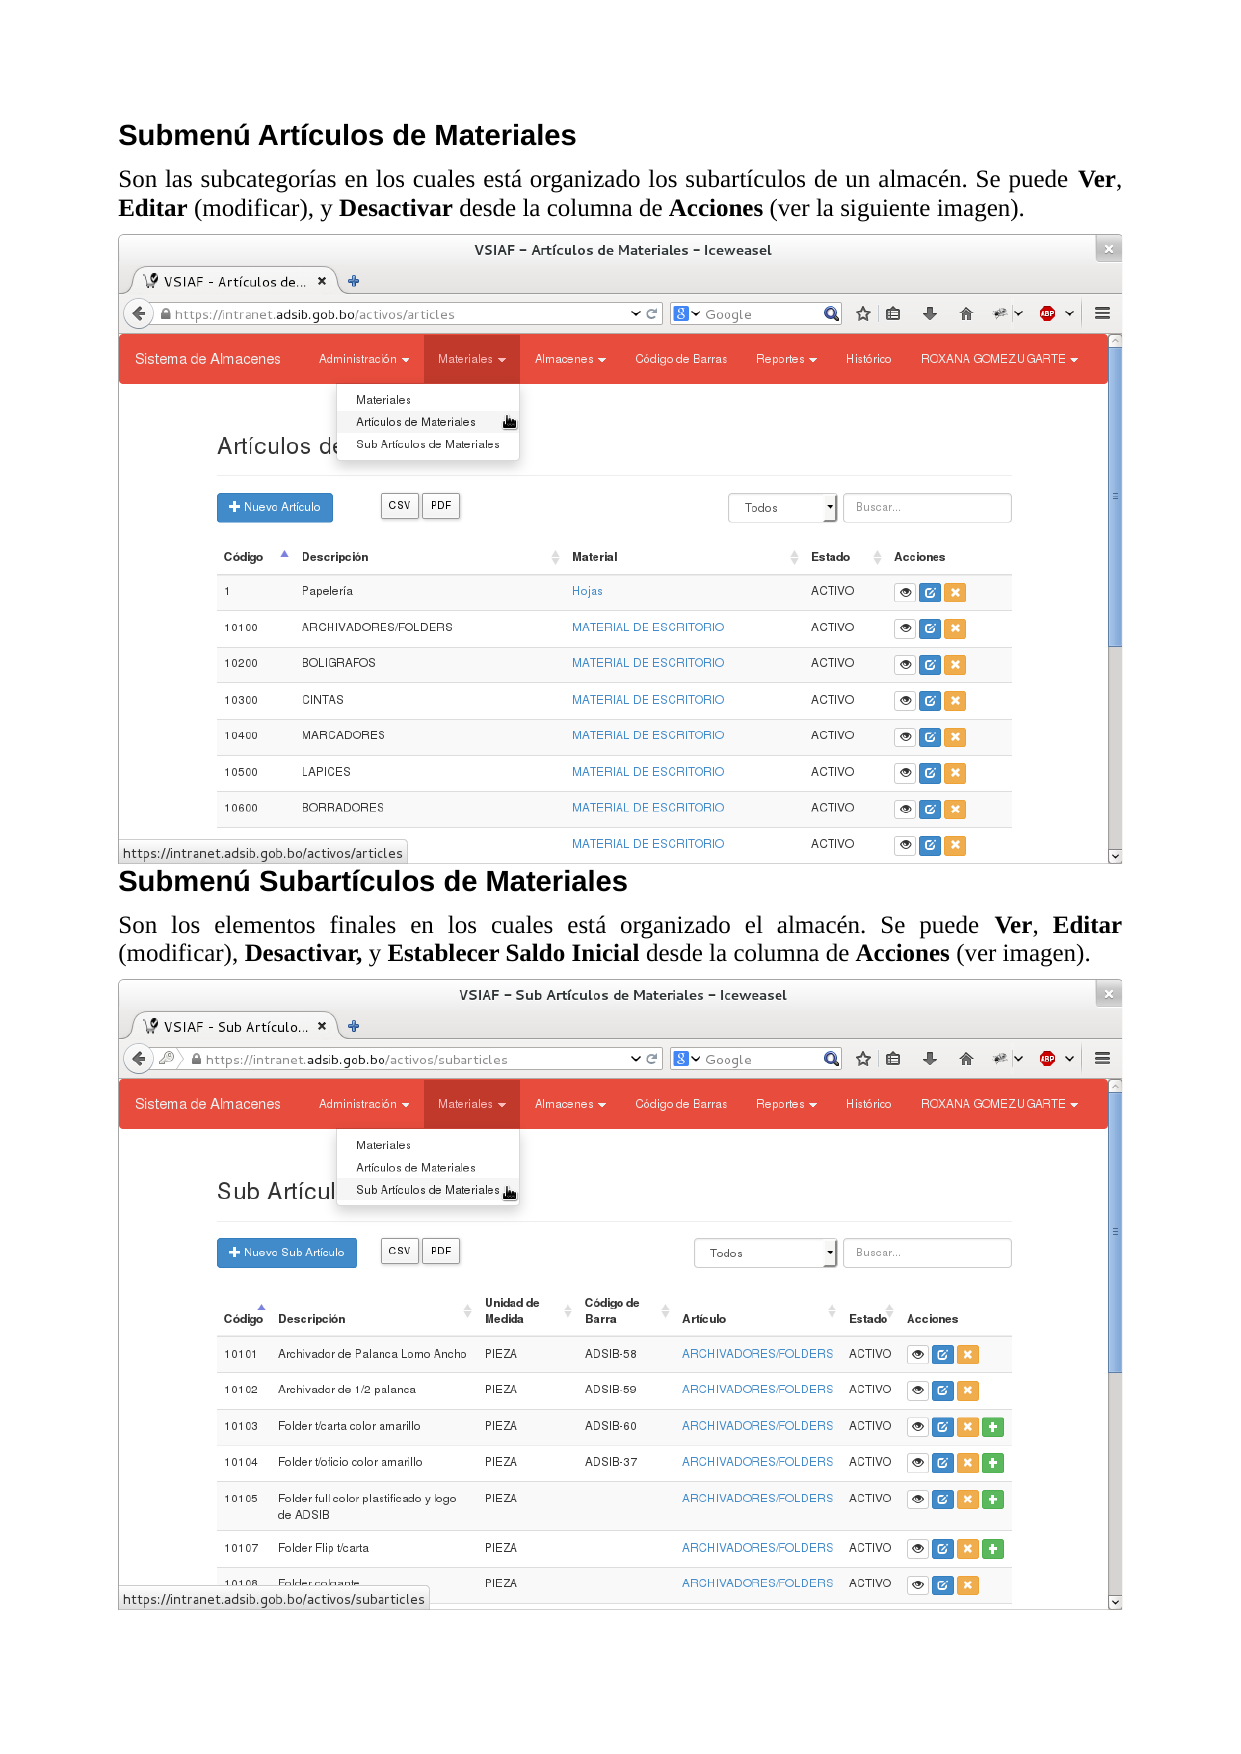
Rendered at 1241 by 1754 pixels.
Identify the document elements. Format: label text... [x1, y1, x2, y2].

text Son las subcategorías en los cuales está organizado los subartículos de un almacén. Se puede Ver, Editar (modificar), y Desactivar desde la columna de Acciones (ver la siguiente imagen). [118, 164, 1122, 222]
text Son los elementos finales en los cuales está organizado el almacén. Se puede Ver, Editar (modificar), Desactivar, y Establecer Saldo Inicial desde la columna de Acciones (ver imagen). [118, 910, 1122, 967]
subtitle Submenú Artículos de Materiales [118, 118, 1122, 152]
picture [118, 979, 1123, 1610]
subtitle Submenú Subartículos de Materiales [118, 864, 1122, 897]
picture [118, 234, 1123, 864]
